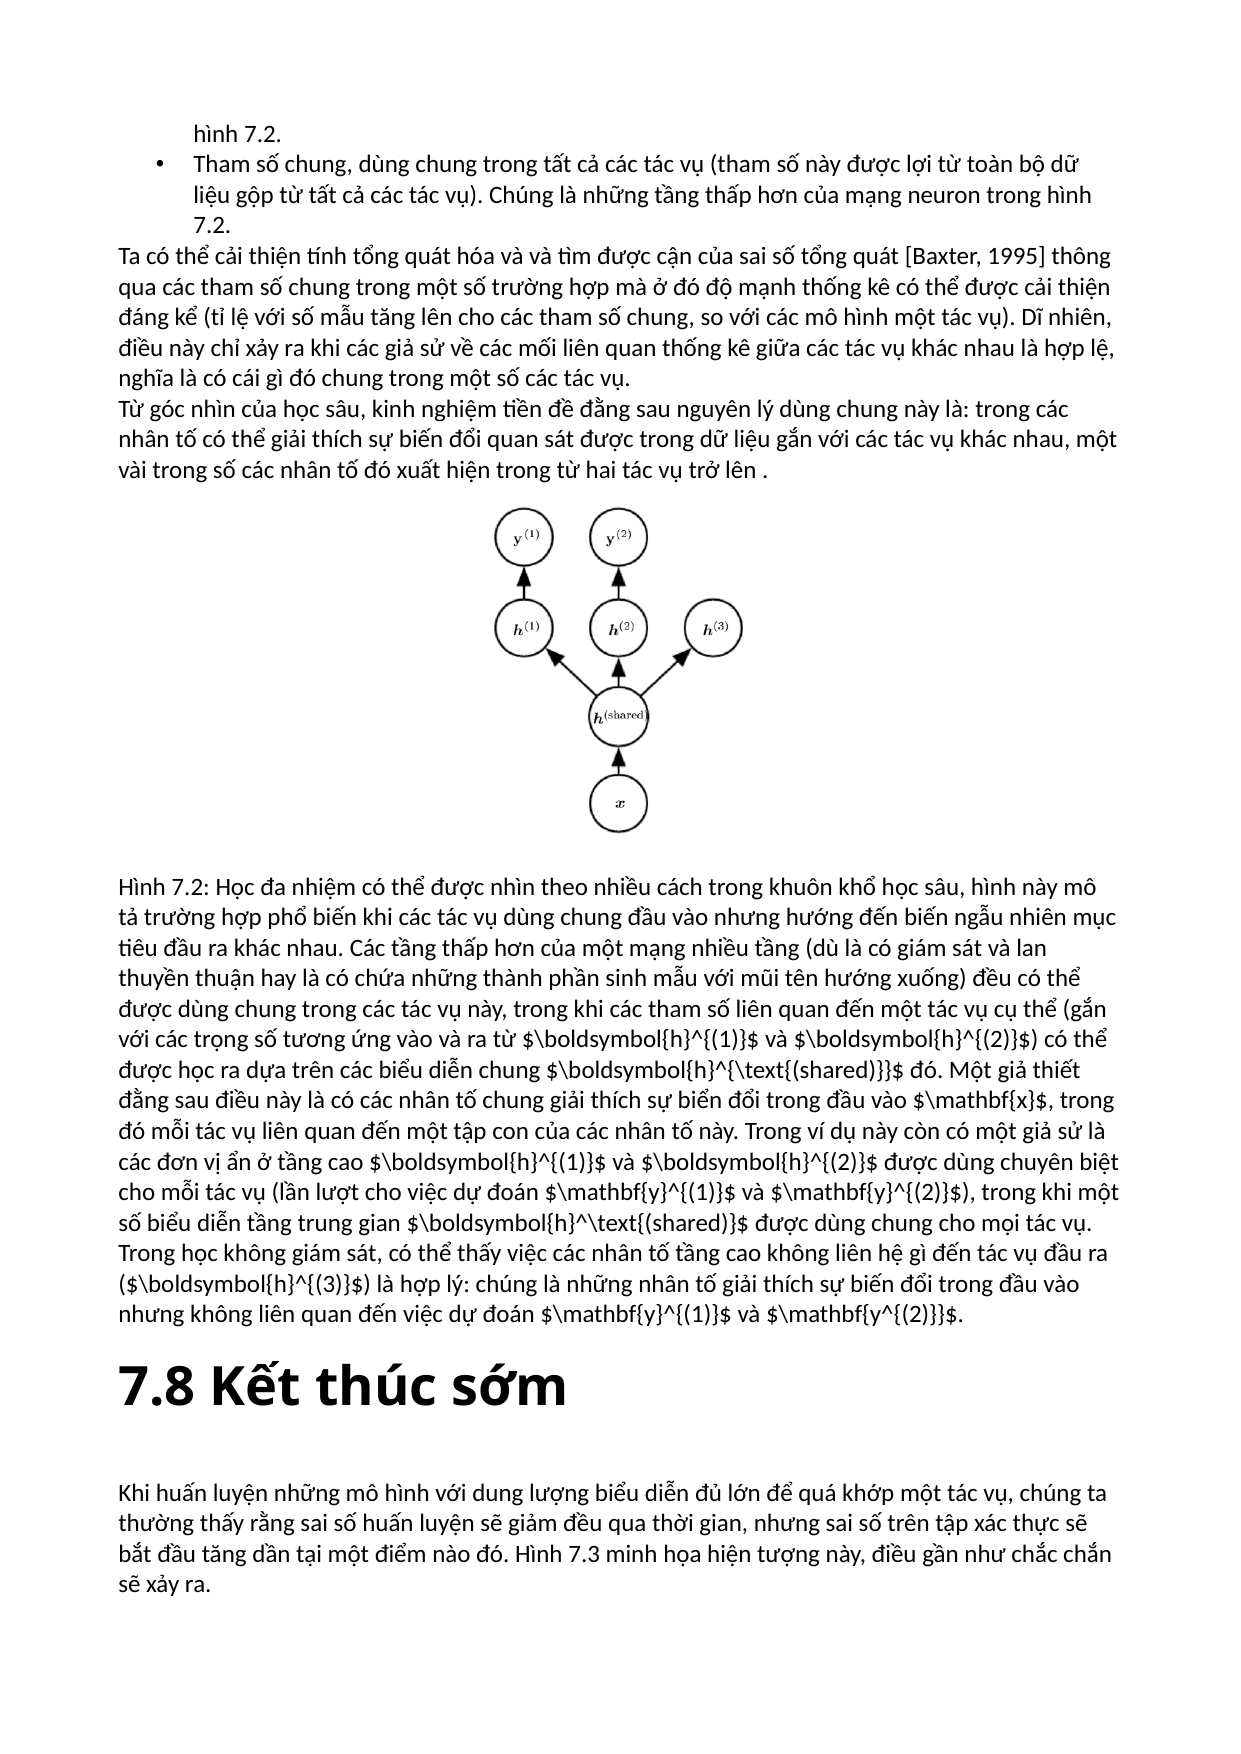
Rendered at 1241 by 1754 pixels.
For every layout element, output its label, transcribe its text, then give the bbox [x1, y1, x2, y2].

text Ta có thể cải thiện tính tổng quát hóa và và tìm được cận của sai số tổng quát [Baxter, 1995] thông qua các tham số chung trong một số trường hợp mà ở đó độ mạnh thống kê có thể được cải thiện đáng kể (tỉ lệ với số mẫu tăng lên cho các tham số chung, so với các mô hình một tác vụ). Dĩ nhiên, điều này chỉ xảy ra khi các giả sử về các mối liên quan thống kê giữa các tác vụ khác nhau là hợp lệ, nghĩa là có cái gì đó chung trong một số các tác vụ. [118, 240, 1122, 393]
text Từ góc nhìn của học sâu, kinh nghiệm tiền đề đằng sau nguyên lý dùng chung này là: trong các nhân tố có thể giải thích sự biến đổi quan sát được trong dữ liệu gắn với các tác vụ khác nhau, một vài trong số các nhân tố đó xuất hiện trong từ hai tác vụ trở lên . [118, 393, 1122, 484]
text Khi huấn luyện những mô hình với dung lượng biểu diễn đủ lớn để quá khớp một tác vụ, chúng ta thường thấy rằng sai số huấn luyện sẽ giảm đều qua thời gian, nhưng sai số trên tập xác thực sẽ bắt đầu tăng dần tại một điểm nào đó. Hình 7.3 minh họa hiện tượng này, điều gần như chắc chắn sẽ xảy ra. [118, 1477, 1122, 1599]
list hình 7.2. [156, 118, 1122, 149]
subtitle 7.8 Kết thúc sớm [118, 1348, 1122, 1421]
list Tham số chung, dùng chung trong tất cả các tác vụ (tham số này được lợi từ toàn bộ dữ liệu gộp từ tất cả các tác vụ). Chúng là những tầng thấp hơn của mạng neuron trong hình 7.2. [156, 149, 1122, 240]
text Hình 7.2: Học đa nhiệm có thể được nhìn theo nhiều cách trong khuôn khổ học sâu, hình này mô tả trường hợp phổ biến khi các tác vụ dùng chung đầu vào nhưng hướng đến biến ngẫu nhiên mục tiêu đầu ra khác nhau. Các tầng thấp hơn của một mạng nhiều tầng (dù là có giám sát và lan thuyền thuận hay là có chứa những thành phần sinh mẫu với mũi tên hướng xuống) đều có thể được dùng chung trong các tác vụ này, trong khi các tham số liên quan đến một tác vụ cụ thể (gắn với các trọng số tương ứng vào và ra từ $\boldsymbol{h}^{(1)}$ và $\boldsymbol{h}^{(2)}$) có thể được học ra dựa trên các biểu diễn chung $\boldsymbol{h}^{\text{(shared)}}$ đó. Một giả thiết đằng sau điều này là có các nhân tố chung giải thích sự biển đổi trong đầu vào $\mathbf{x}$, trong đó mỗi tác vụ liên quan đến một tập con của các nhân tố này. Trong ví dụ này còn có một giả sử là các đơn vị ẩn ở tầng cao $\boldsymbol{h}^{(1)}$ và $\boldsymbol{h}^{(2)}$ được dùng chuyên biệt cho mỗi tác vụ (lần lượt cho việc dự đoán $\mathbf{y}^{(1)}$ và $\mathbf{y}^{(2)}$), trong khi một số biểu diễn tầng trung gian $\boldsymbol{h}^\text{(shared)}$ được dùng chung cho mọi tác vụ. Trong học không giám sát, có thể thấy việc các nhân tố tầng cao không liên hệ gì đến tác vụ đầu ra ($\boldsymbol{h}^{(3)}$) là hợp lý: chúng là những nhân tố giải thích sự biến đổi trong đầu vào nhưng không liên quan đến việc dự đoán $\mathbf{y}^{(1)}$ và $\mathbf{y^{(2)}}$. [118, 871, 1122, 1329]
picture [127, 484, 1113, 841]
